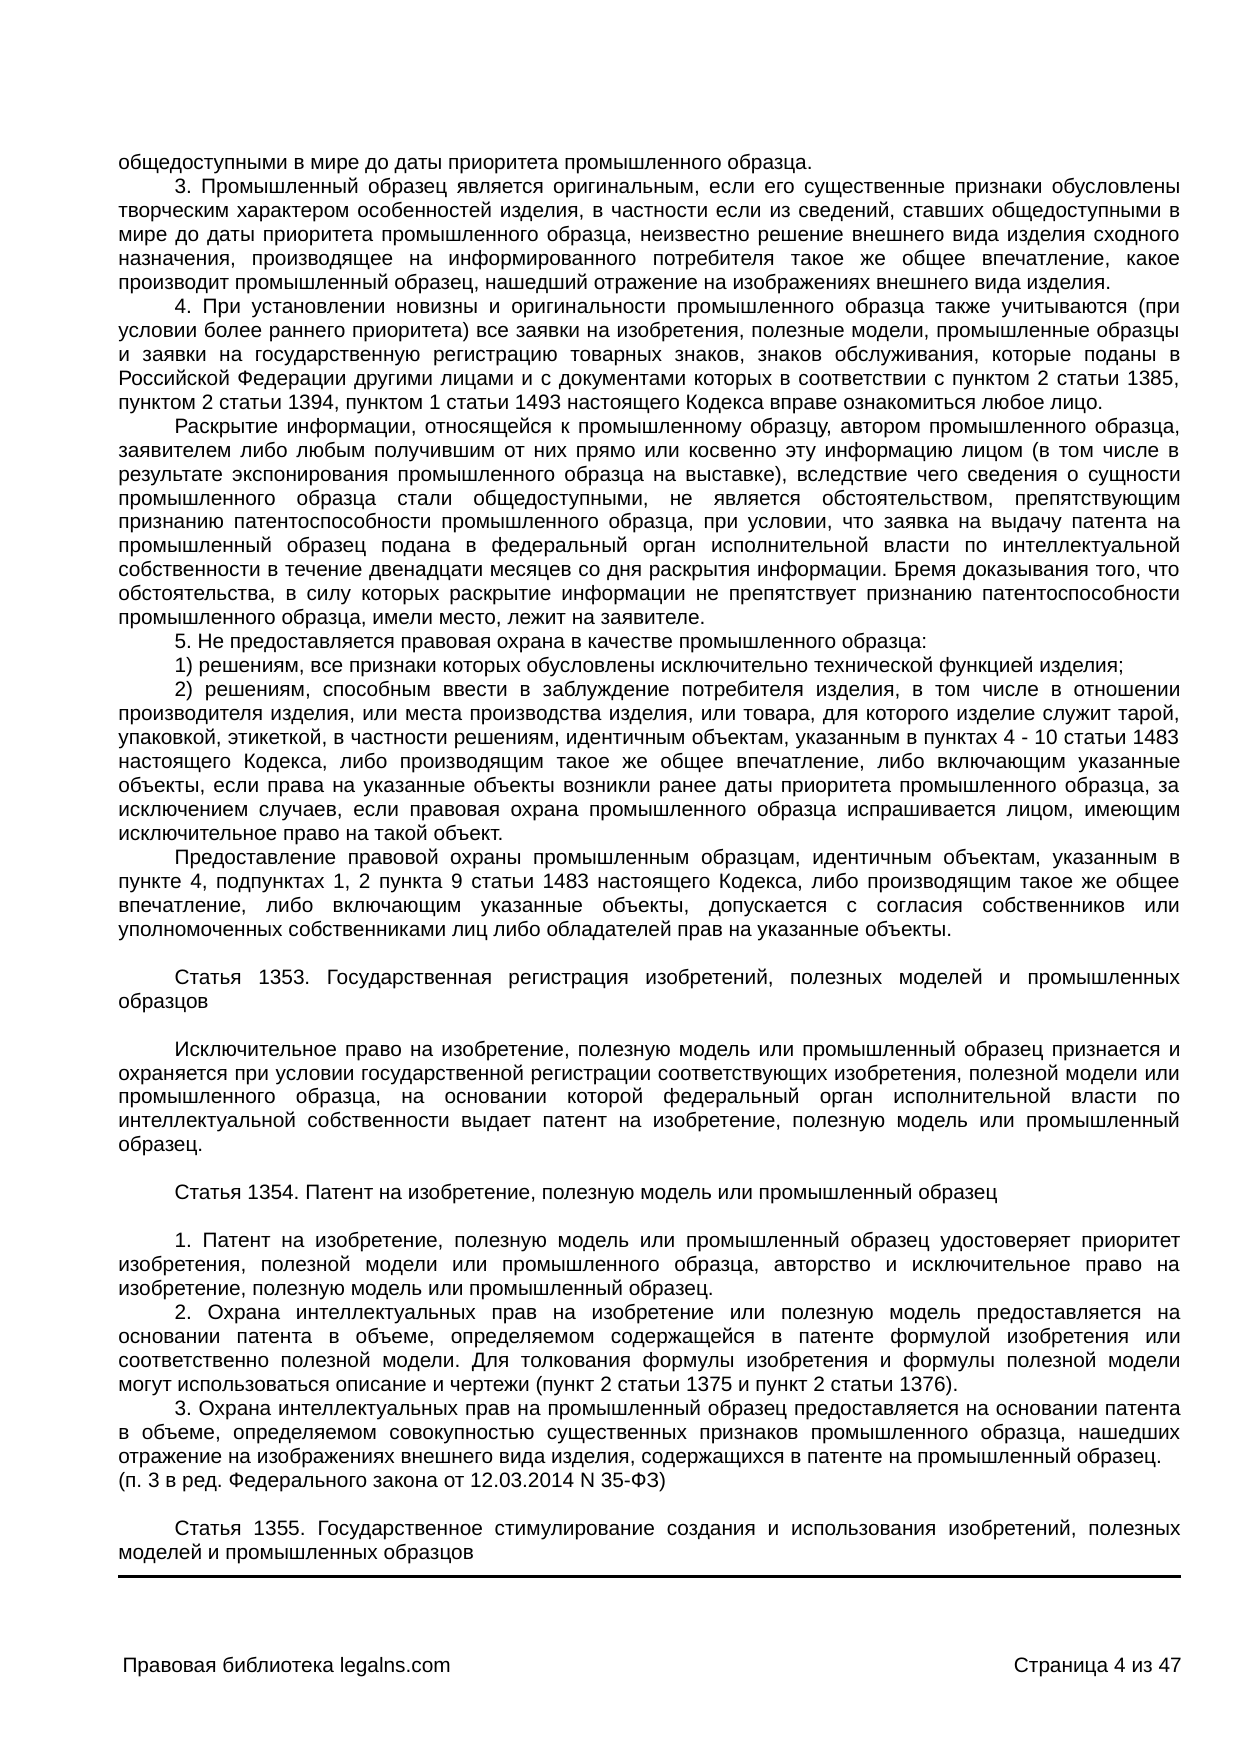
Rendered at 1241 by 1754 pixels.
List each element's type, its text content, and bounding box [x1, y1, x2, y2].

subtitle Статья 1354. Патент на изобретение, полезную модель или промышленный образец [118, 1180, 1181, 1204]
text 3. Промышленный образец является оригинальным, если его существенные признаки обусловлены творческим характером особенностей изделия, в частности если из сведений, ставших общедоступными в мире до даты приоритета промышленного образца, неизвестно решение внешнего вида изделия сходного назначения, производящее на информированного потребителя такое же общее впечатление, какое производит промышленный образец, нашедший отражение на изображениях внешнего вида изделия. [118, 174, 1181, 294]
subtitle Статья 1355. Государственное стимулирование создания и использования изобретений, полезных моделей и промышленных образцов [118, 1516, 1181, 1563]
text общедоступными в мире до даты приоритета промышленного образца. [118, 150, 1181, 174]
text Предоставление правовой охраны промышленным образцам, идентичным объектам, указанным в пункте 4, подпунктах 1, 2 пункта 9 статьи 1483 настоящего Кодекса, либо производящим такое же общее впечатление, либо включающим указанные объекты, допускается с согласия собственников или уполномоченных собственниками лиц либо обладателей прав на указанные объекты. [118, 845, 1181, 941]
subtitle Статья 1353. Государственная регистрация изобретений, полезных моделей и промышленных образцов [118, 964, 1181, 1012]
text 1. Патент на изобретение, полезную модель или промышленный образец удостоверяет приоритет изобретения, полезной модели или промышленного образца, авторство и исключительное право на изобретение, полезную модель или промышленный образец. [118, 1228, 1181, 1300]
text 3. Охрана интеллектуальных прав на промышленный образец предоставляется на основании патента в объеме, определяемом совокупностью существенных признаков промышленного образца, нашедших отражение на изображениях внешнего вида изделия, содержащихся в патенте на промышленный образец. [118, 1396, 1181, 1468]
text 5. Не предоставляется правовая охрана в качестве промышленного образца: [118, 629, 1181, 653]
text 2. Охрана интеллектуальных прав на изобретение или полезную модель предоставляется на основании патента в объеме, определяемом содержащейся в патенте формулой изобретения или соответственно полезной модели. Для толкования формулы изобретения и формулы полезной модели могут использоваться описание и чертежи (пункт 2 статьи 1375 и пункт 2 статьи 1376). [118, 1300, 1181, 1396]
text 1) решениям, все признаки которых обусловлены исключительно технической функцией изделия; [118, 653, 1181, 677]
text Исключительное право на изобретение, полезную модель или промышленный образец признается и охраняется при условии государственной регистрации соответствующих изобретения, полезной модели или промышленного образца, на основании которой федеральный орган исполнительной власти по интеллектуальной собственности выдает патент на изобретение, полезную модель или промышленный образец. [118, 1036, 1181, 1156]
text 4. При установлении новизны и оригинальности промышленного образца также учитываются (при условии более раннего приоритета) все заявки на изобретения, полезные модели, промышленные образцы и заявки на государственную регистрацию товарных знаков, знаков обслуживания, которые поданы в Российской Федерации другими лицами и с документами которых в соответствии с пунктом 2 статьи 1385, пунктом 2 статьи 1394, пунктом 1 статьи 1493 настоящего Кодекса вправе ознакомиться любое лицо. [118, 294, 1181, 413]
text 2) решениям, способным ввести в заблуждение потребителя изделия, в том числе в отношении производителя изделия, или места производства изделия, или товара, для которого изделие служит тарой, упаковкой, этикеткой, в частности решениям, идентичным объектам, указанным в пунктах 4 - 10 статьи 1483 настоящего Кодекса, либо производящим такое же общее впечатление, либо включающим указанные объекты, если права на указанные объекты возникли ранее даты приоритета промышленного образца, за исключением случаев, если правовая охрана промышленного образца испрашивается лицом, имеющим исключительное право на такой объект. [118, 677, 1181, 845]
text (п. 3 в ред. Федерального закона от 12.03.2014 N 35-ФЗ) [118, 1468, 1181, 1492]
text Раскрытие информации, относящейся к промышленному образцу, автором промышленного образца, заявителем либо любым получившим от них прямо или косвенно эту информацию лицом (в том числе в результате экспонирования промышленного образца на выставке), вследствие чего сведения о сущности промышленного образца стали общедоступными, не является обстоятельством, препятствующим признанию патентоспособности промышленного образца, при условии, что заявка на выдачу патента на промышленный образец подана в федеральный орган исполнительной власти по интеллектуальной собственности в течение двенадцати месяцев со дня раскрытия информации. Бремя доказывания того, что обстоятельства, в силу которых раскрытие информации не препятствует признанию патентоспособности промышленного образца, имели место, лежит на заявителе. [118, 413, 1181, 629]
